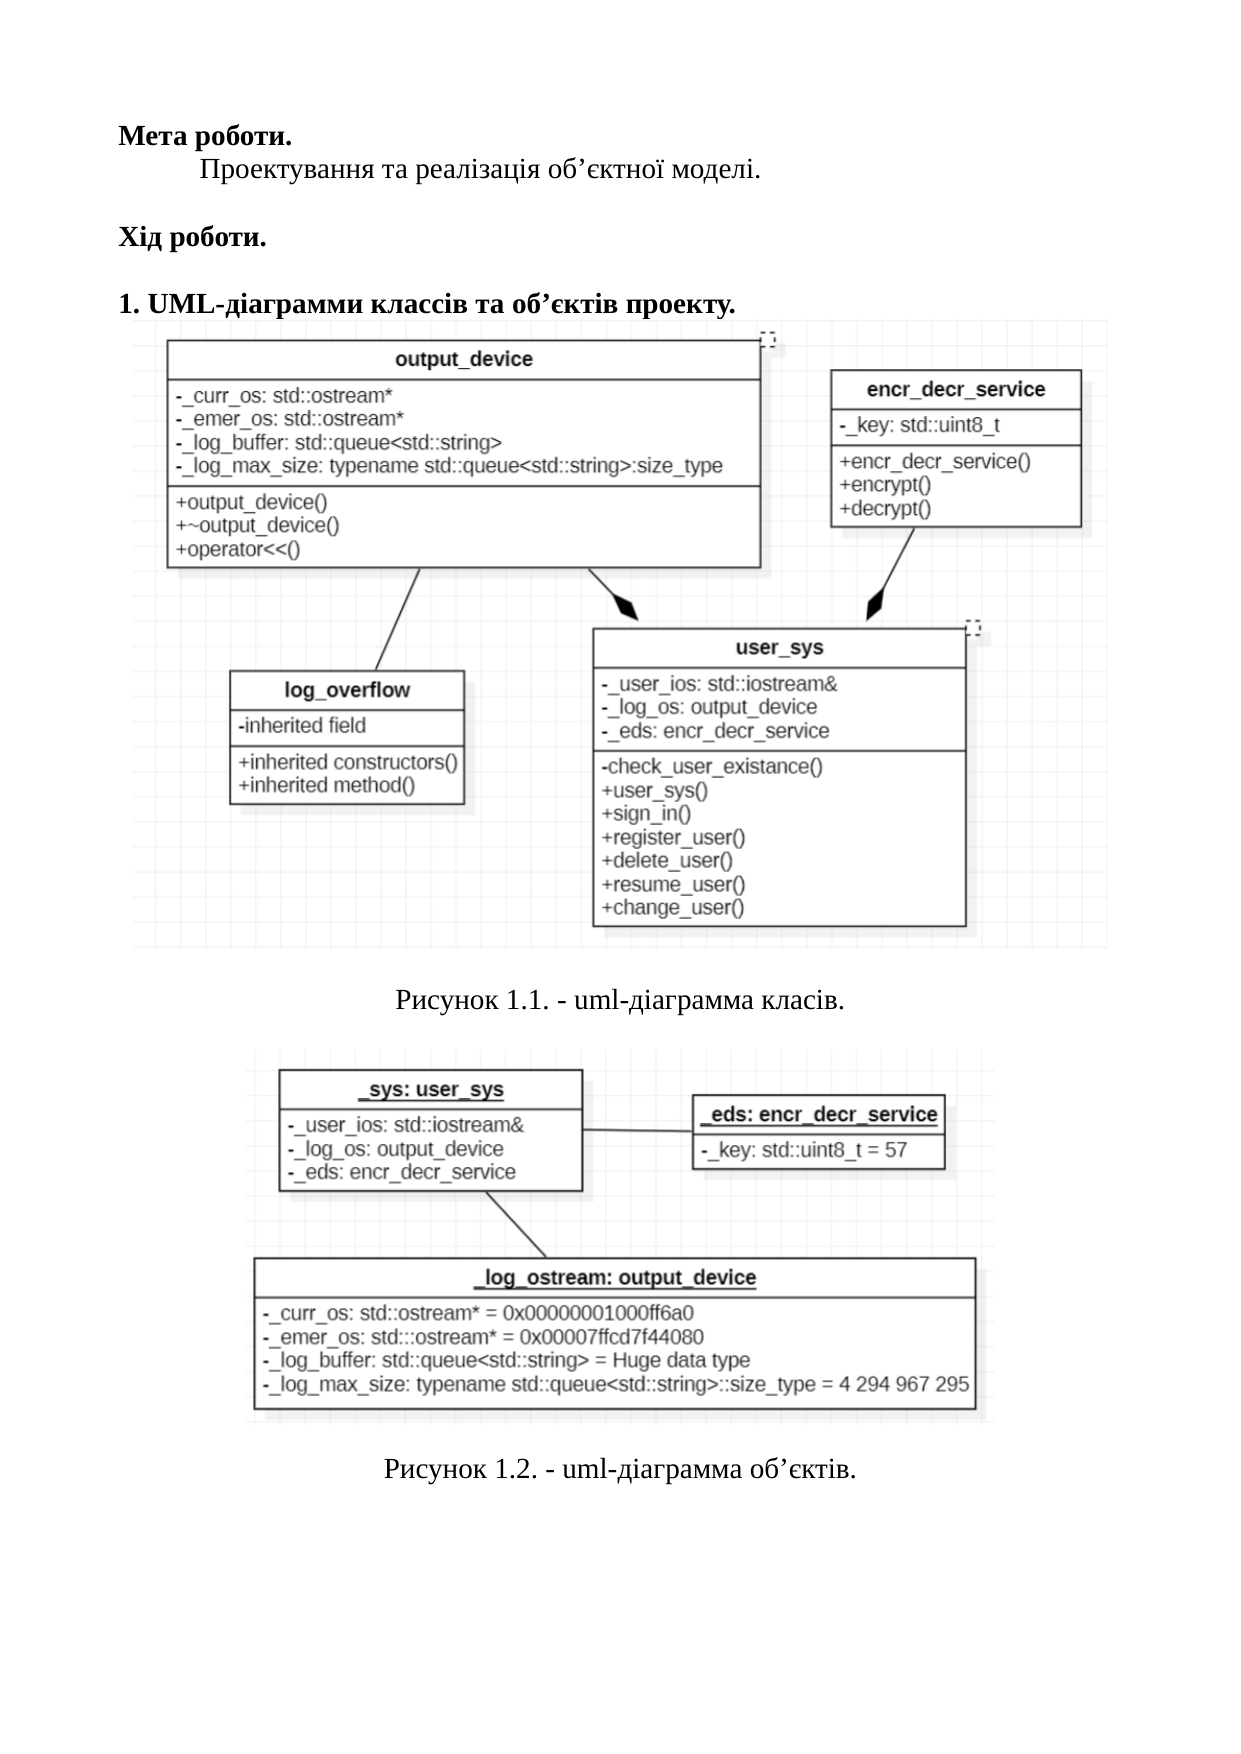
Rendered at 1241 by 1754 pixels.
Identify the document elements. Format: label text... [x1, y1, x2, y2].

text Рисунок 1.2. - uml-діаграмма об’єктів. [118, 1452, 1122, 1485]
text Хід роботи. [118, 219, 1122, 252]
text Рисунок 1.1. - uml-діаграмма класів. [118, 982, 1122, 1016]
text Мета роботи. [118, 118, 1122, 152]
picture [132, 319, 1108, 949]
picture [245, 1049, 995, 1425]
text Проектування та реалізація об’єктної моделі. [118, 152, 1122, 185]
text 1. UML-діаграмми классів та об’єктів проекту. [118, 286, 1122, 319]
